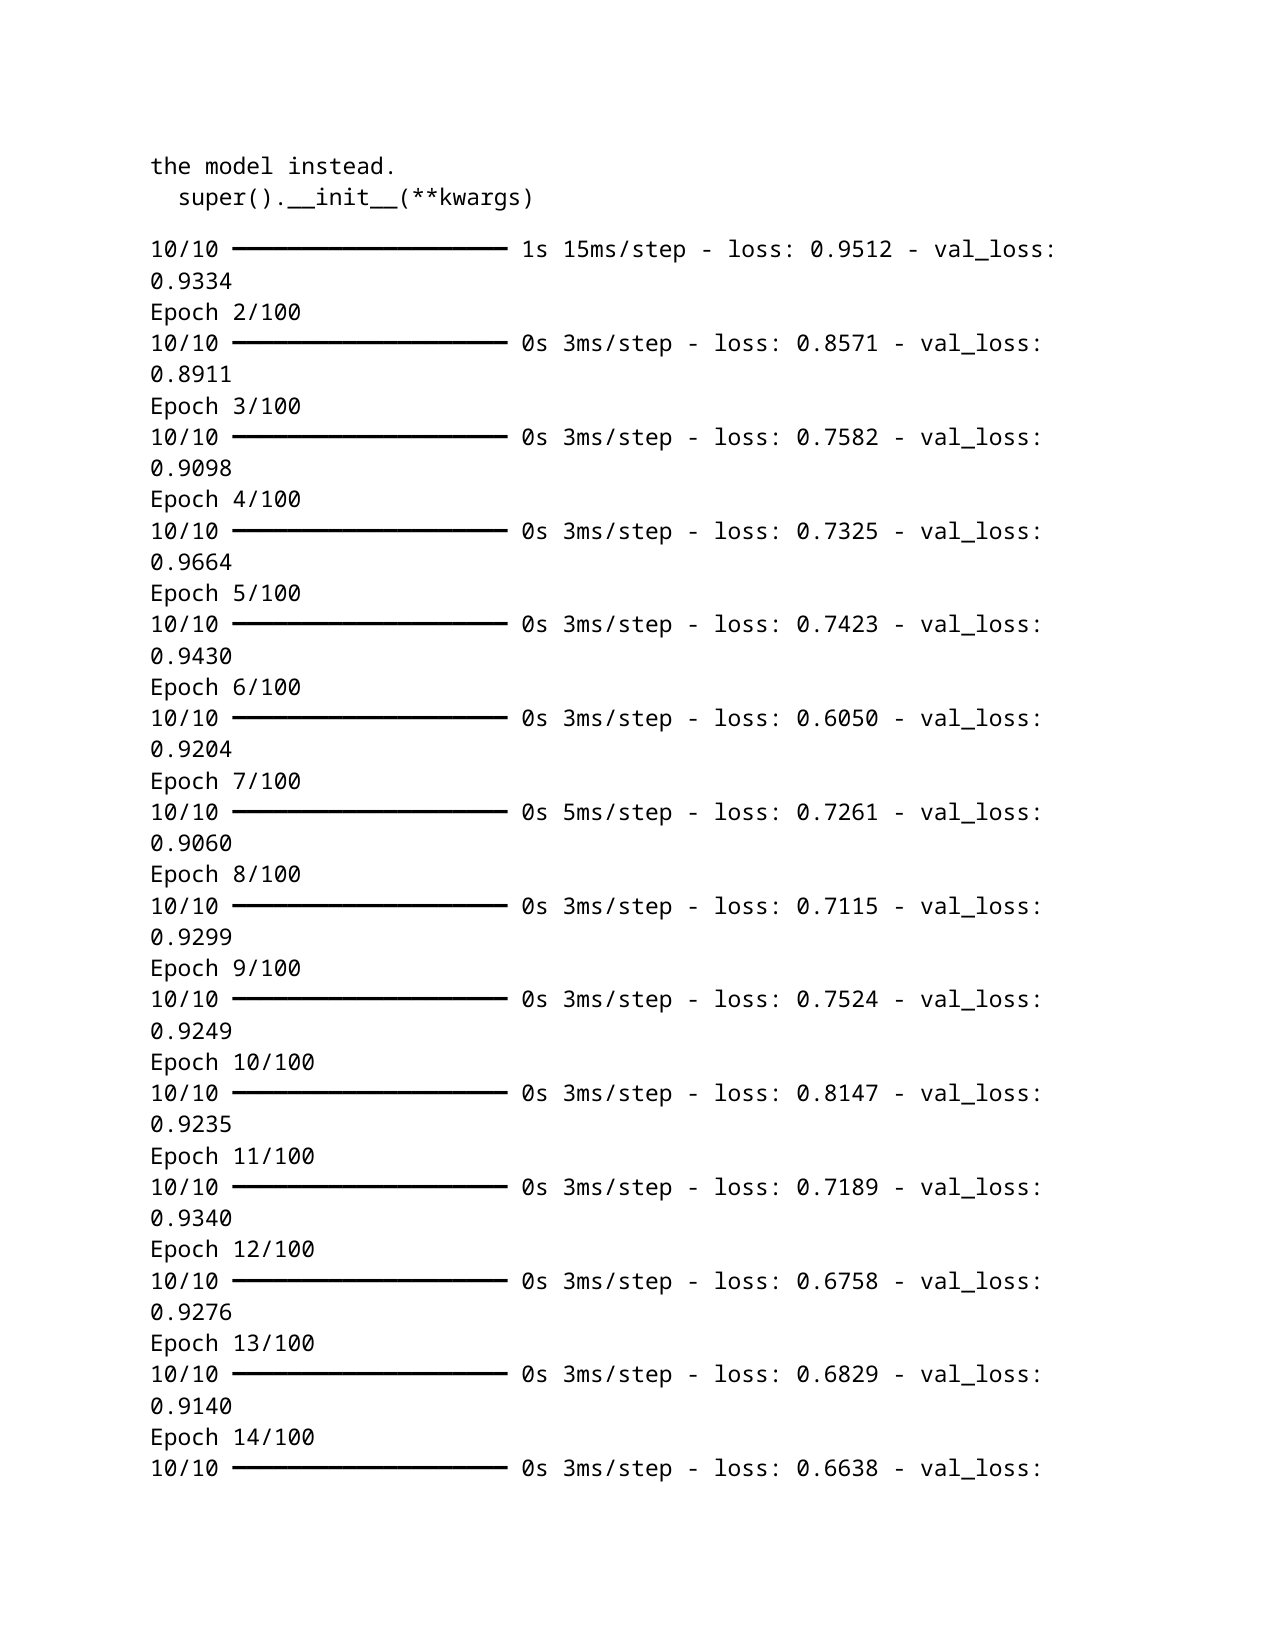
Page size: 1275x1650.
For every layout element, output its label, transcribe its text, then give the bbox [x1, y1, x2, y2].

text the model instead. super().__init__(**kwargs) [150, 150, 1125, 212]
text 10/10 ━━━━━━━━━━━━━━━━━━━━ 1s 15ms/step - loss: 0.9512 - val_loss: 0.9334 Epoch 2/100 10/10 ━━━━━━━━━━━━━━━━━━━━ 0s 3ms/step - loss: 0.8571 - val_loss: 0.8911 Epoch 3/100 10/10 ━━━━━━━━━━━━━━━━━━━━ 0s 3ms/step - loss: 0.7582 - val_loss: 0.9098 Epoch 4/100 10/10 ━━━━━━━━━━━━━━━━━━━━ 0s 3ms/step - loss: 0.7325 - val_loss: 0.9664 Epoch 5/100 10/10 ━━━━━━━━━━━━━━━━━━━━ 0s 3ms/step - loss: 0.7423 - val_loss: 0.9430 Epoch 6/100 10/10 ━━━━━━━━━━━━━━━━━━━━ 0s 3ms/step - loss: 0.6050 - val_loss: 0.9204 Epoch 7/100 10/10 ━━━━━━━━━━━━━━━━━━━━ 0s 5ms/step - loss: 0.7261 - val_loss: 0.9060 Epoch 8/100 10/10 ━━━━━━━━━━━━━━━━━━━━ 0s 3ms/step - loss: 0.7115 - val_loss: 0.9299 Epoch 9/100 10/10 ━━━━━━━━━━━━━━━━━━━━ 0s 3ms/step - loss: 0.7524 - val_loss: 0.9249 Epoch 10/100 10/10 ━━━━━━━━━━━━━━━━━━━━ 0s 3ms/step - loss: 0.8147 - val_loss: 0.9235 Epoch 11/100 10/10 ━━━━━━━━━━━━━━━━━━━━ 0s 3ms/step - loss: 0.7189 - val_loss: 0.9340 Epoch 12/100 10/10 ━━━━━━━━━━━━━━━━━━━━ 0s 3ms/step - loss: 0.6758 - val_loss: 0.9276 Epoch 13/100 10/10 ━━━━━━━━━━━━━━━━━━━━ 0s 3ms/step - loss: 0.6829 - val_loss: 0.9140 Epoch 14/100 10/10 ━━━━━━━━━━━━━━━━━━━━ 0s 3ms/step - loss: 0.6638 - val_loss: [150, 233, 1125, 1483]
